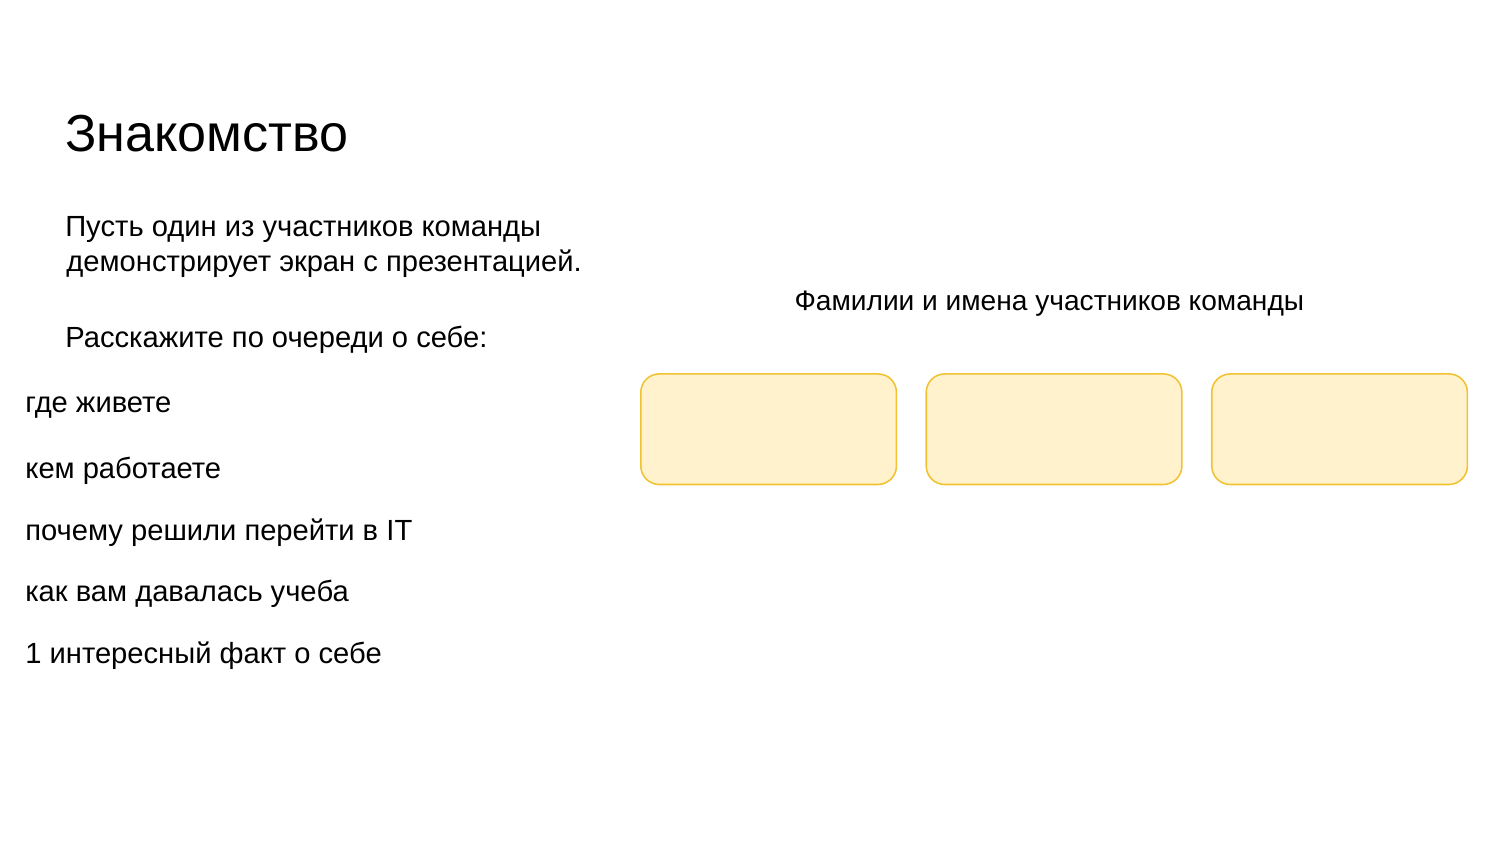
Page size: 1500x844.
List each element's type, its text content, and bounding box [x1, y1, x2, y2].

list [1173, 451, 1221, 484]
list кем работаете [0, 451, 650, 484]
list почему решили перейти в IT [0, 512, 1316, 546]
list [897, 385, 926, 419]
list 1 интересный факт о себе [0, 636, 1316, 669]
text Фамилии и имена участников команды Расскажите по очереди о себе: [65, 284, 1316, 354]
list как вам давалась учеба [0, 574, 1316, 608]
list где живете [0, 385, 641, 419]
list [887, 451, 935, 484]
text Пусть один из участников команды демонстрирует экран с презентацией. [65, 208, 754, 278]
subtitle Знакомство [65, 103, 1316, 163]
list [1182, 385, 1212, 419]
